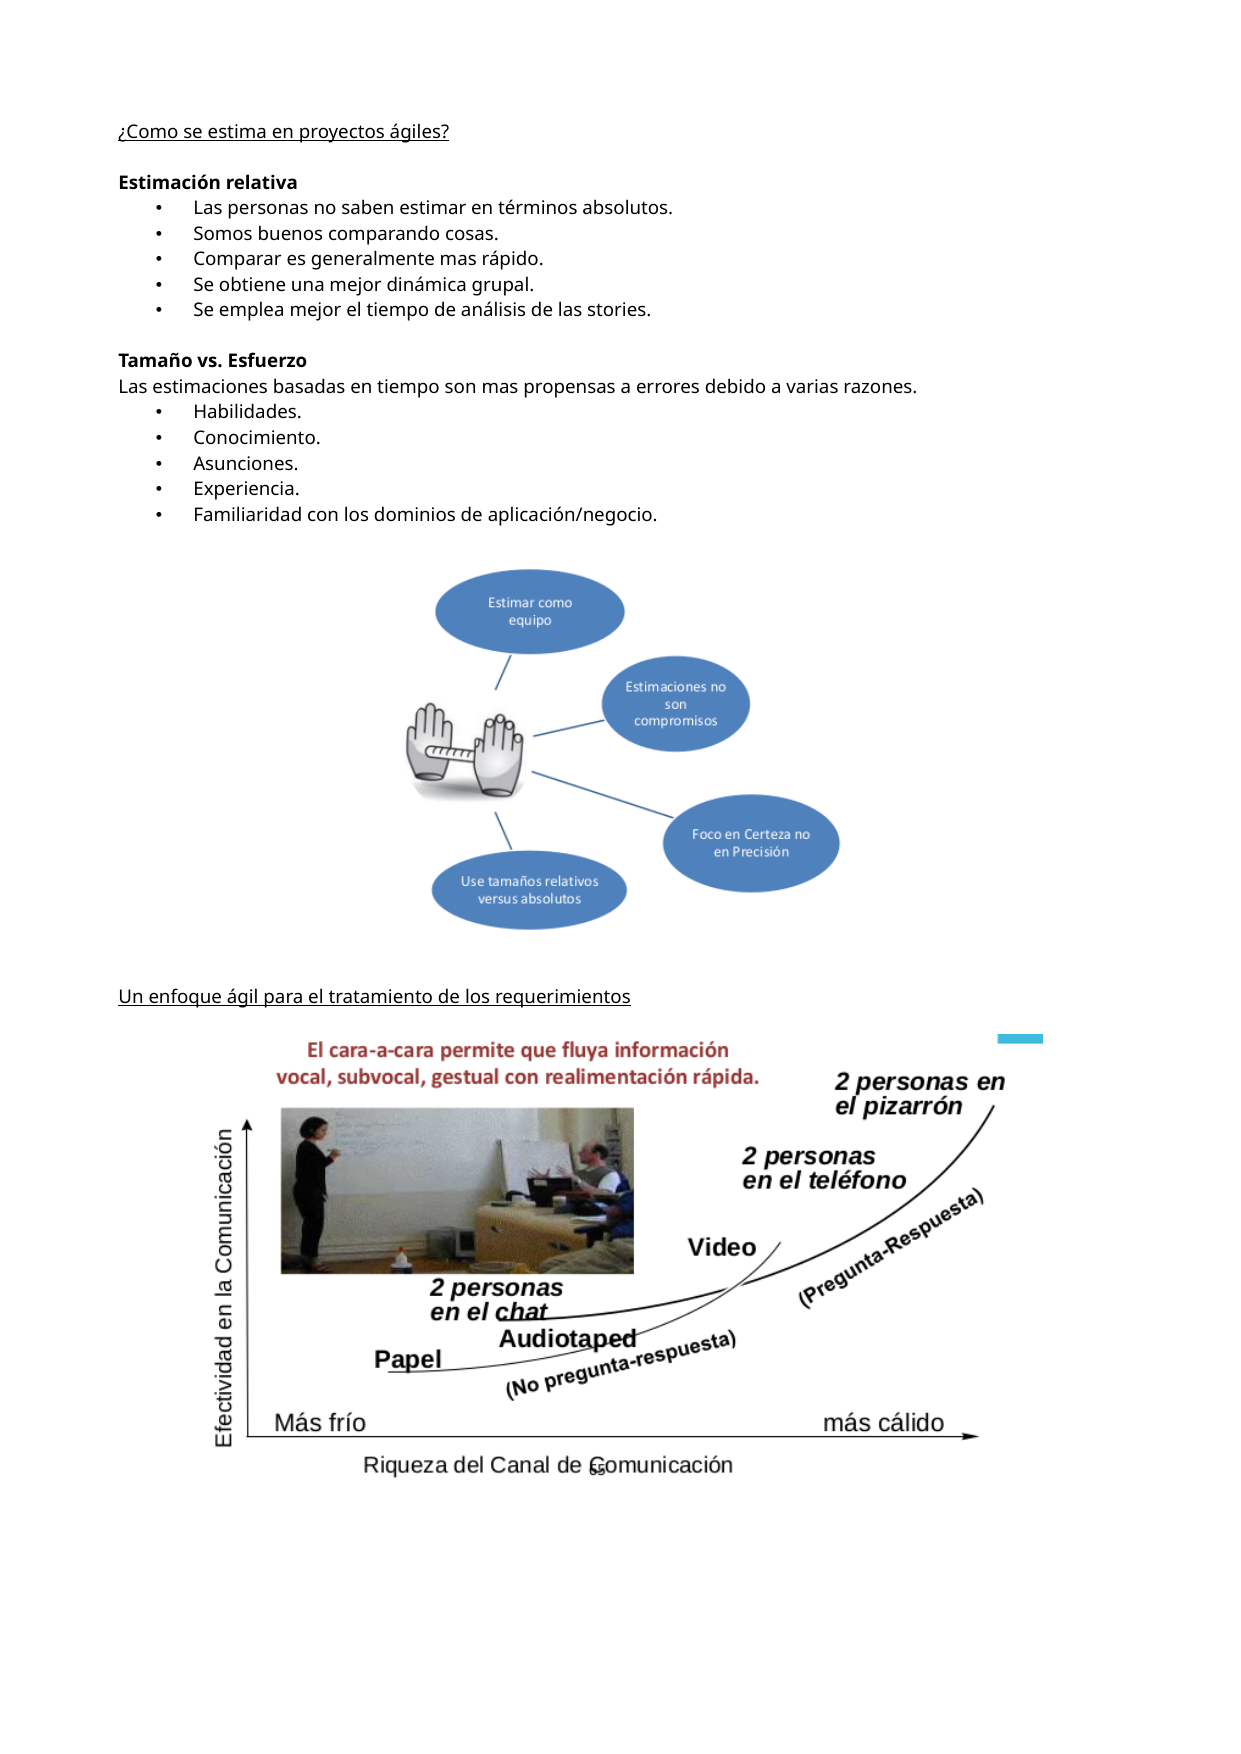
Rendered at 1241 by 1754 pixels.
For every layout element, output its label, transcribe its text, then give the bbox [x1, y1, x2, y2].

list Asunciones. [156, 450, 1122, 475]
list Se emplea mejor el tiempo de análisis de las stories. [156, 297, 1122, 322]
text ¿Como se estima en proyectos ágiles? [118, 118, 1122, 144]
list Experiencia. [156, 475, 1122, 501]
text Un enfoque ágil para el tratamiento de los requerimientos [118, 983, 1122, 1009]
list Habilidades. [156, 399, 1122, 424]
list Somos buenos comparando cosas. [156, 220, 1122, 246]
text Las estimaciones basadas en tiempo son mas propensas a errores debido a varias razones. [118, 373, 1122, 399]
list Se obtiene una mejor dinámica grupal. [156, 271, 1122, 297]
picture [380, 568, 860, 933]
list Las personas no saben estimar en términos absolutos. [156, 195, 1122, 220]
list Familiaridad con los dominios de aplicación/negocio. [156, 501, 1122, 526]
picture [197, 1034, 1044, 1480]
list Conocimiento. [156, 424, 1122, 450]
text Estimación relativa [118, 169, 1122, 195]
list Comparar es generalmente mas rápido. [156, 246, 1122, 271]
text Tamaño vs. Esfuerzo [118, 348, 1122, 373]
